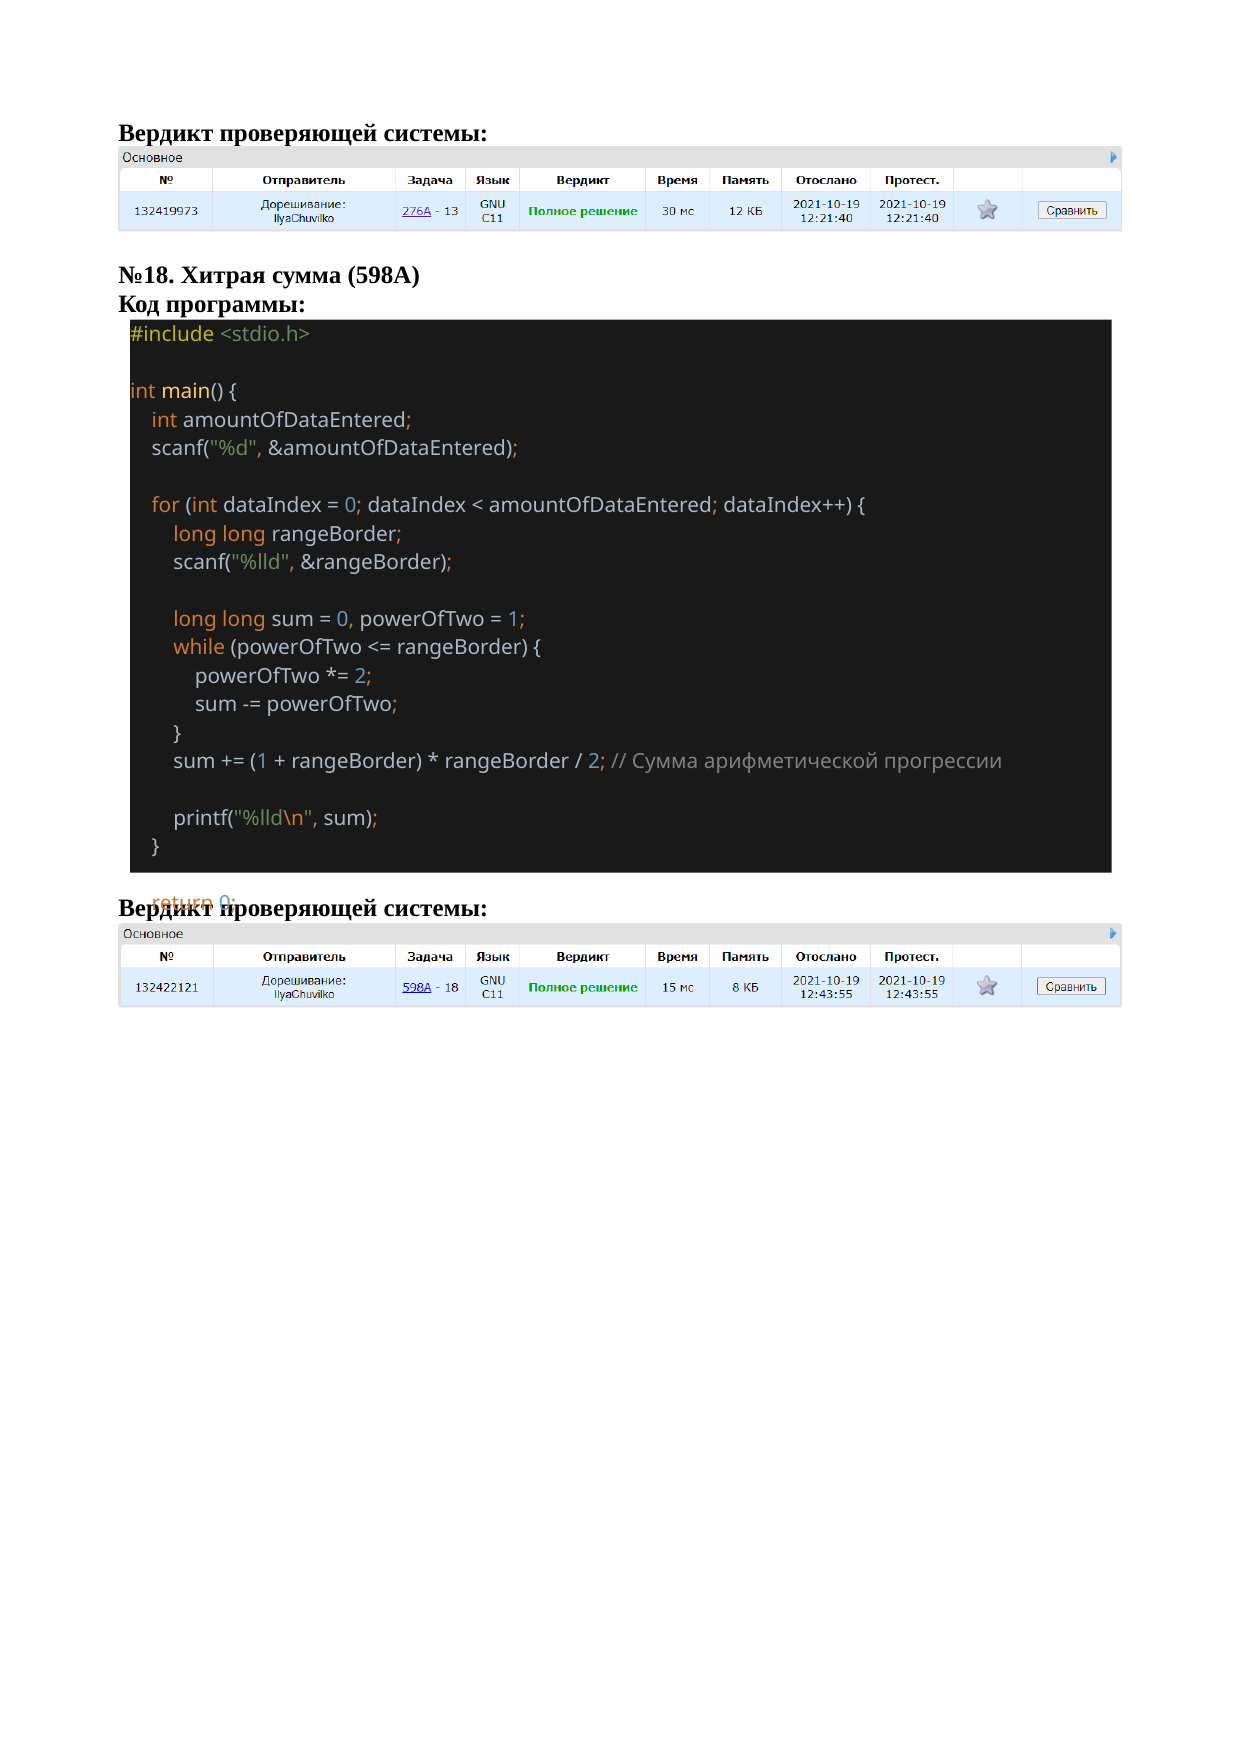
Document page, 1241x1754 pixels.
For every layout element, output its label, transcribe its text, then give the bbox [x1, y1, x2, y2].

picture [118, 921, 1123, 1008]
text №18. Хитрая сумма (598A) [118, 260, 1122, 289]
text Вердикт проверяющей системы: [118, 893, 1122, 921]
text Вердикт проверяющей системы: [118, 118, 1122, 146]
picture [118, 146, 1123, 232]
text Код программы: [118, 289, 1122, 318]
